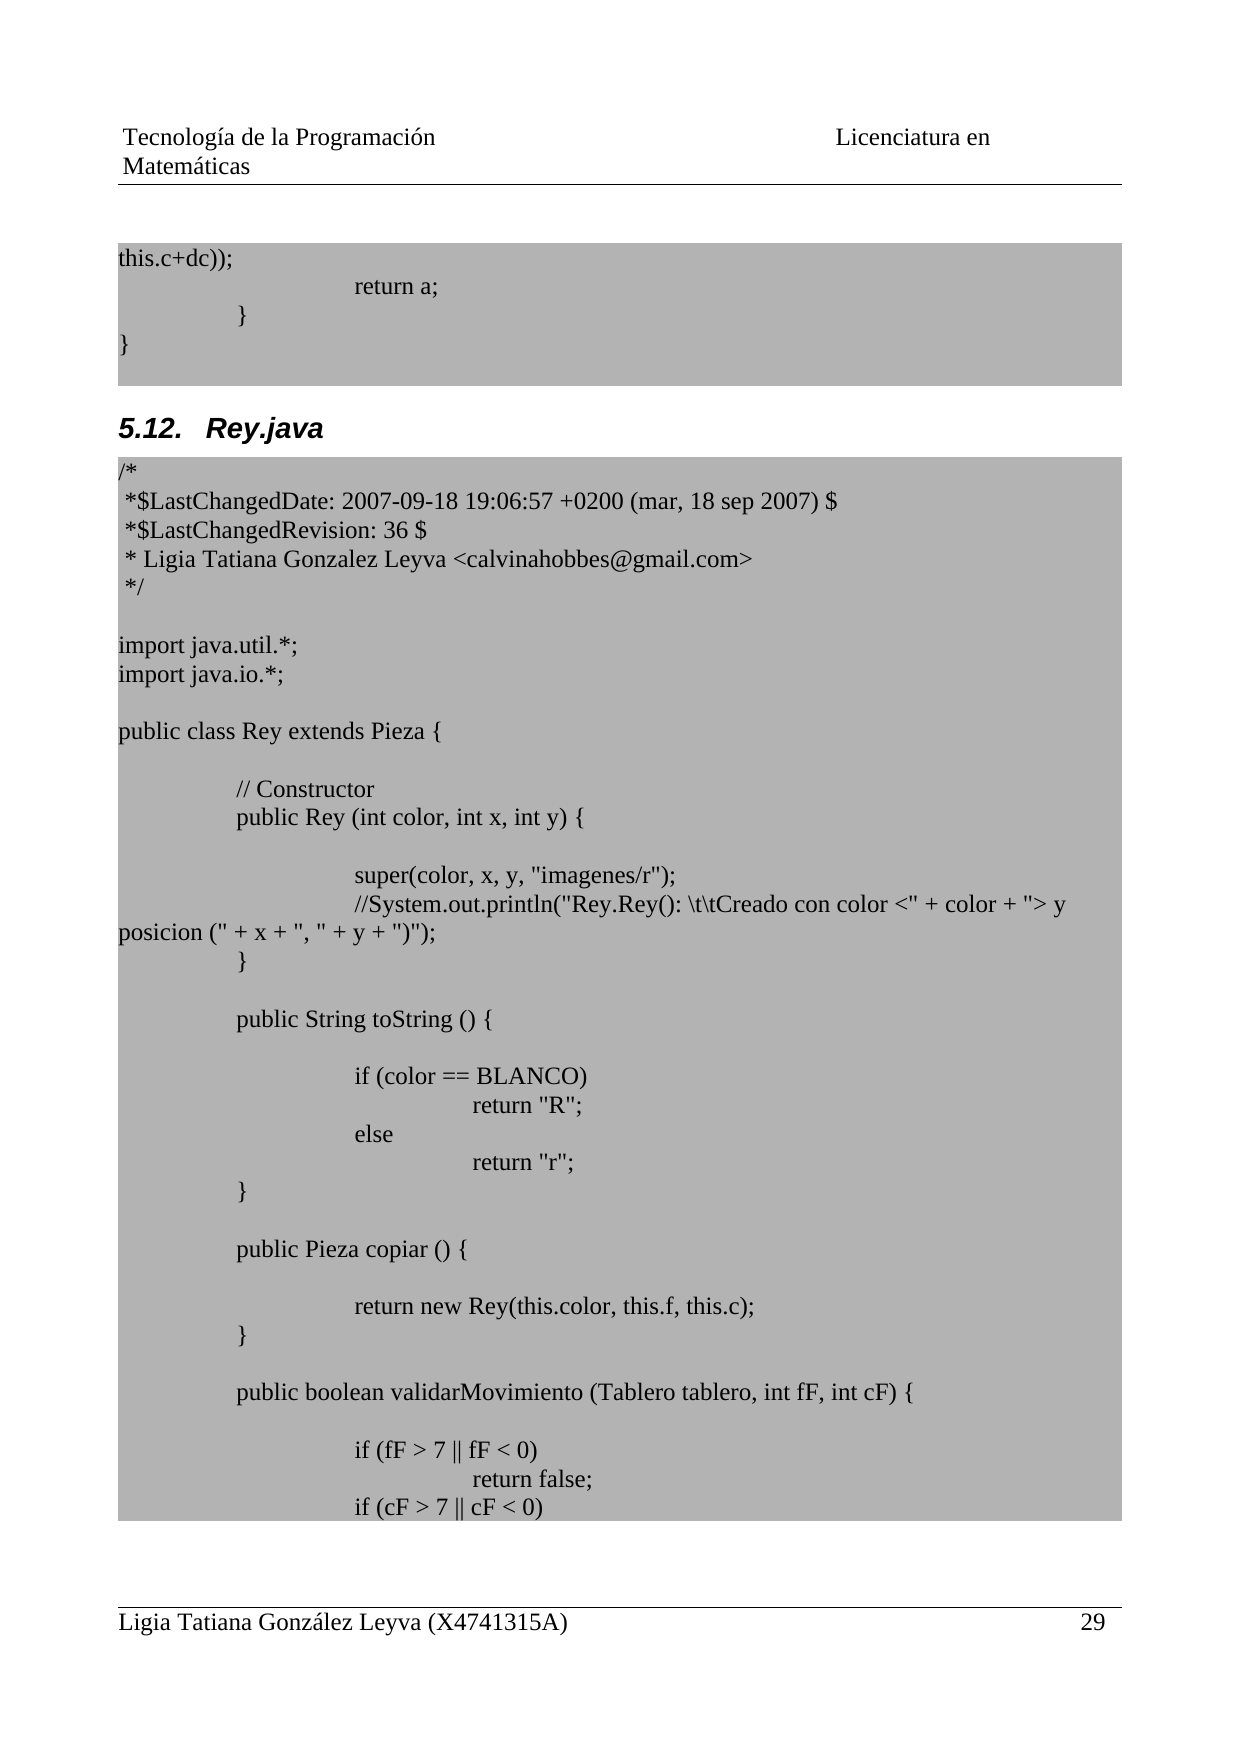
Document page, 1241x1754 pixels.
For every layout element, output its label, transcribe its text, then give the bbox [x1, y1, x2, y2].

text public boolean validarMovimiento (Tablero tablero, int fF, int cF) { [118, 1377, 1122, 1406]
text if (cF > 7 || cF < 0) [118, 1492, 1122, 1521]
text // Constructor [118, 774, 1122, 802]
text return "r"; [118, 1147, 1122, 1176]
text return a; [118, 271, 1122, 300]
text return "R"; [118, 1090, 1122, 1119]
text } [118, 1320, 1122, 1349]
text *$LastChangedDate: 2007-09-18 19:06:57 +0200 (mar, 18 sep 2007) $ [118, 486, 1122, 515]
text else [118, 1119, 1122, 1147]
text //System.out.println("Rey.Rey(): \t\tCreado con color <" + color + "> y posicion (" + x + ", " + y + ")"); [118, 889, 1122, 946]
text if (color == BLANCO) [118, 1061, 1122, 1090]
text super(color, x, y, "imagenes/r"); [118, 860, 1122, 889]
text */ [118, 572, 1122, 601]
text /* [118, 457, 1122, 486]
text * Ligia Tatiana Gonzalez Leyva <calvinahobbes@gmail.com> [118, 544, 1122, 572]
subtitle Rey.java [118, 411, 1122, 445]
text } [118, 946, 1122, 975]
text import java.io.*; [118, 659, 1122, 687]
text *$LastChangedRevision: 36 $ [118, 515, 1122, 544]
text if (fF > 7 || fF < 0) [118, 1435, 1122, 1464]
text public Pieza copiar () { [118, 1234, 1122, 1262]
text import java.util.*; [118, 630, 1122, 659]
text return new Rey(this.color, this.f, this.c); [118, 1291, 1122, 1320]
text public String toString () { [118, 1004, 1122, 1032]
text } [118, 1176, 1122, 1205]
text return false; [118, 1464, 1122, 1492]
text this.c+dc)); [118, 243, 1122, 271]
text public Rey (int color, int x, int y) { [118, 802, 1122, 831]
text public class Rey extends Pieza { [118, 716, 1122, 745]
text } [118, 300, 1122, 329]
text } [118, 329, 1122, 358]
